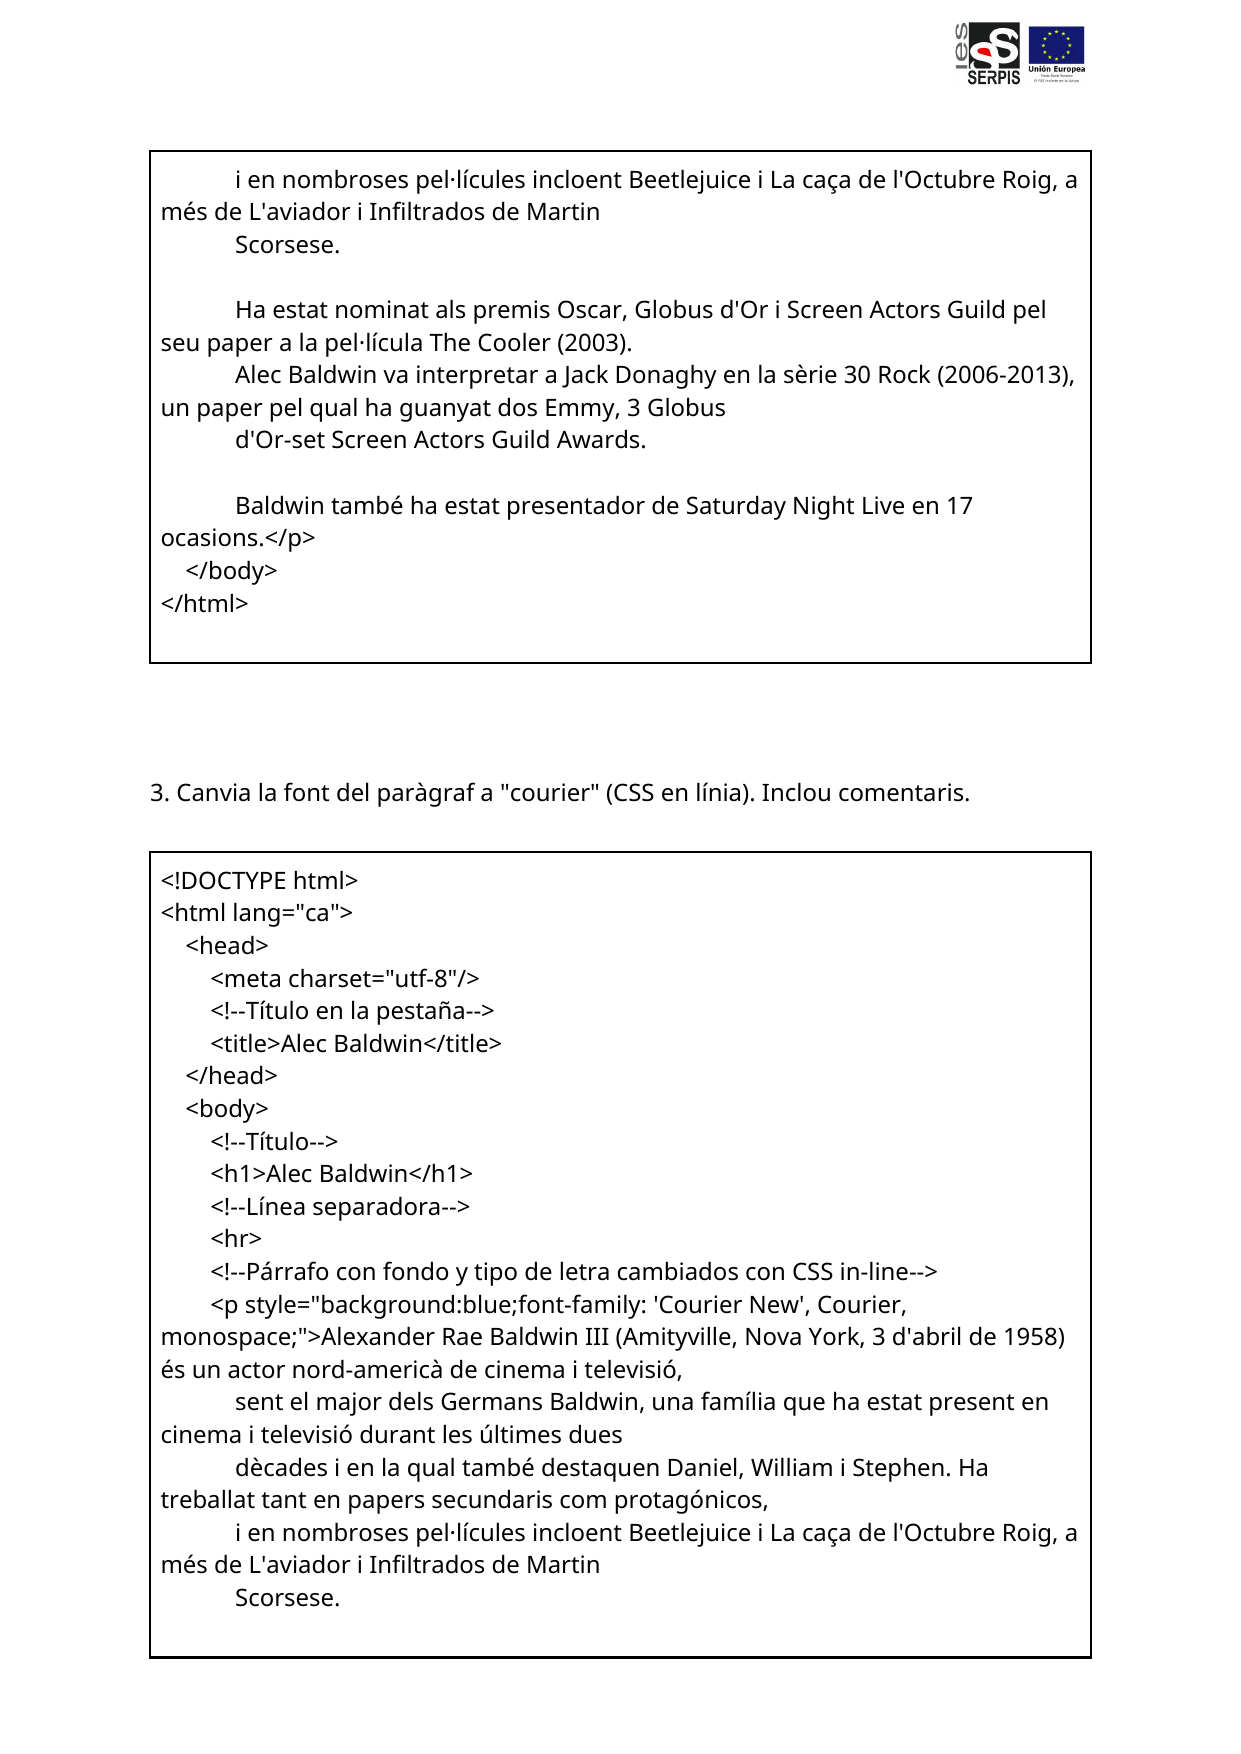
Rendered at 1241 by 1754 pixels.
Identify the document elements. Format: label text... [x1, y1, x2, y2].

table_header i en nombroses pel·lícules incloent Beetlejuice i La caça de l'Octubre Roig, a més de L'aviador i Infiltrados de Martin Scorsese. Ha estat nominat als premis Oscar, Globus d'Or i Screen Actors Guild pel seu paper a la pel·lícula The Cooler (2003). Alec Baldwin va interpretar a Jack Donaghy en la sèrie 30 Rock (2006-2013), un paper pel qual ha guanyat dos Emmy, 3 Globus d'Or-set Screen Actors Guild Awards. Baldwin també ha estat presentador de Saturday Night Live en 17 ocasions.</p> </body> </html> [151, 152, 1090, 662]
text 3. Canvia la font del paràgraf a "courier" (CSS en línia). Inclou comentaris. [150, 776, 1090, 809]
table_header <!DOCTYPE html> <html lang="ca"> <head> <meta charset="utf-8"/> <!--Título en la pestaña--> <title>Alec Baldwin</title> </head> <body> <!--Título--> <h1>Alec Baldwin</h1> <!--Línea separadora--> <hr> <!--Párrafo con fondo y tipo de letra cambiados con CSS in-line--> <p style="background:blue;font-family: 'Courier New', Courier, monospace;">Alexander Rae Baldwin III (Amityville, Nova York, 3 d'abril de 1958) és un actor nord-americà de cinema i televisió, sent el major dels Germans Baldwin, una família que ha estat present en cinema i televisió durant les últimes dues dècades i en la qual també destaquen Daniel, William i Stephen. Ha treballat tant en papers secundaris com protagónicos, i en nombroses pel·lícules incloent Beetlejuice i La caça de l'Octubre Roig, a més de L'aviador i Infiltrados de Martin Scorsese. [151, 853, 1090, 1656]
